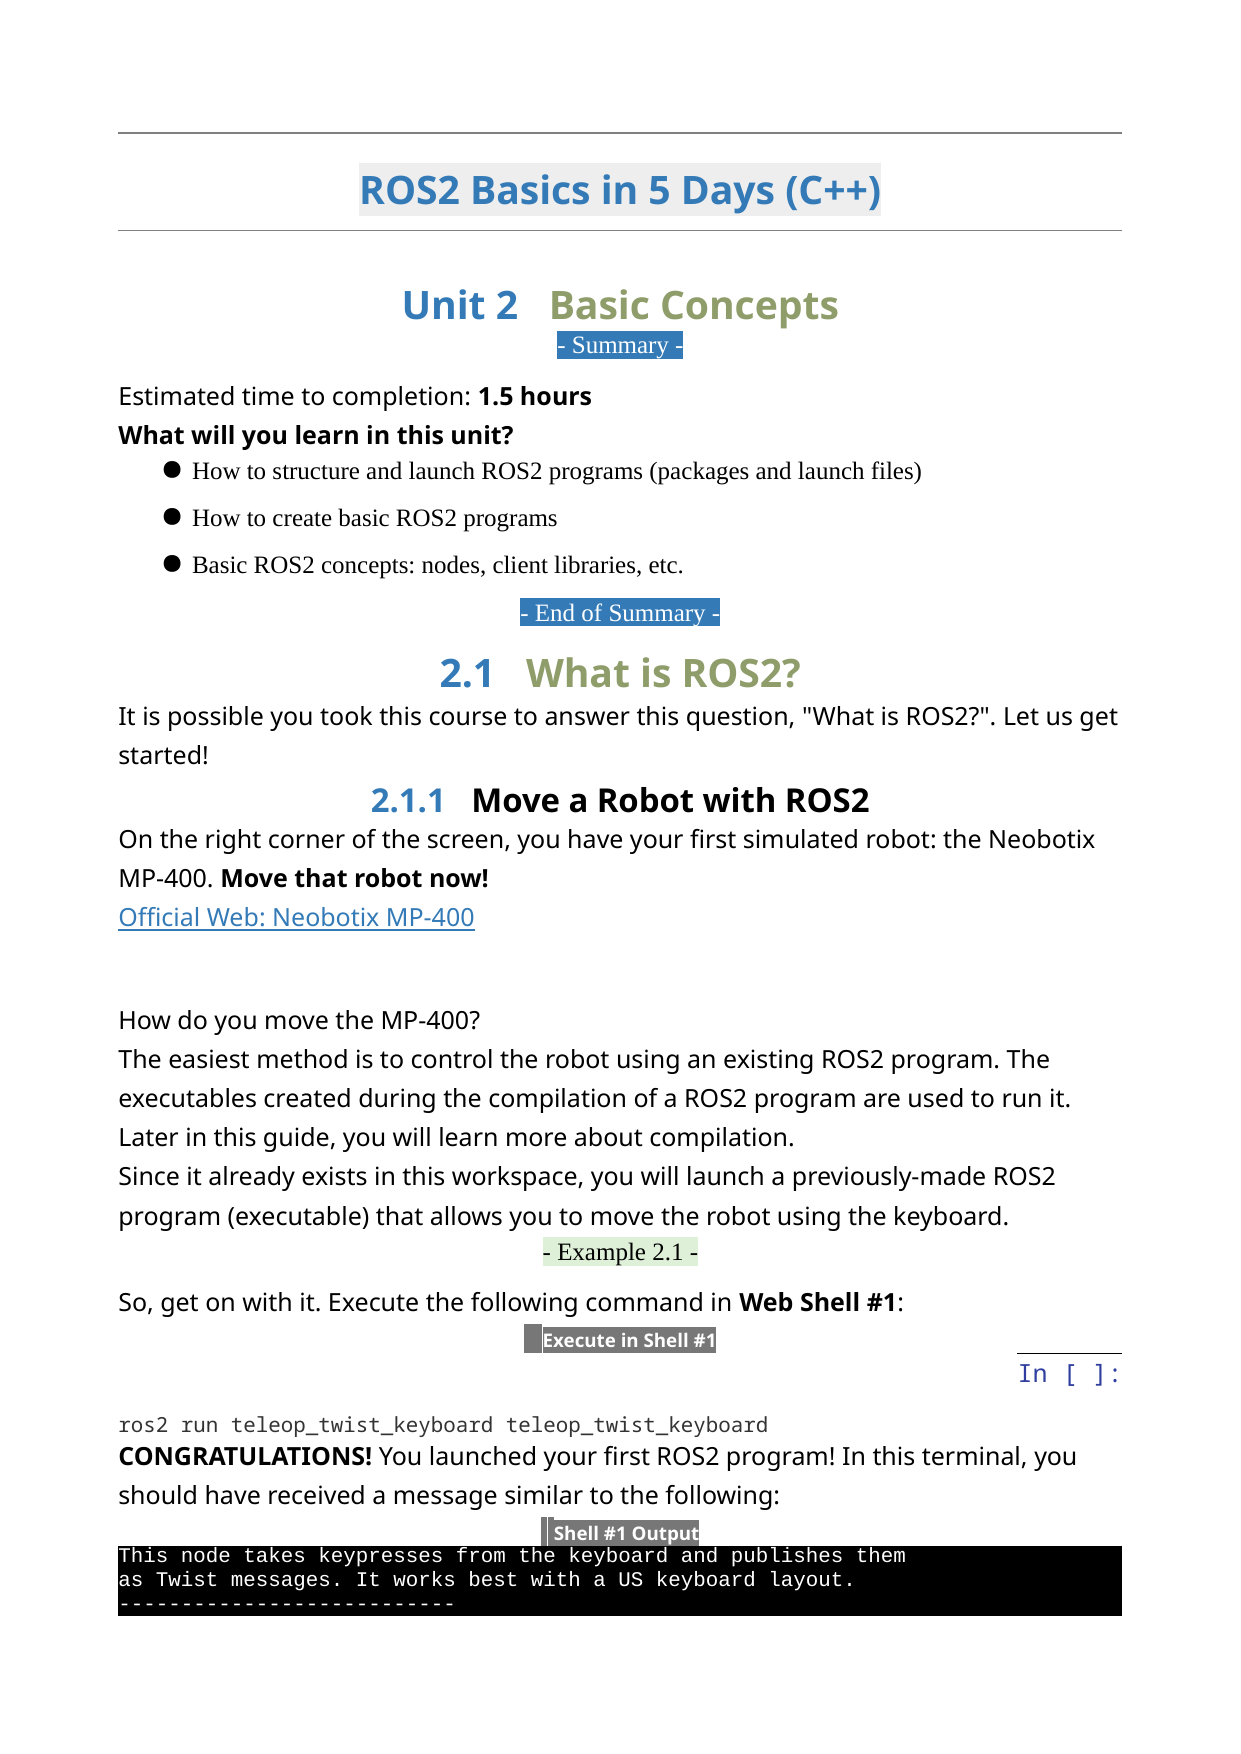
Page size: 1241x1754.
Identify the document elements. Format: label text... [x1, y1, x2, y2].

list How to structure and launch ROS2 programs (packages and launch files) [162, 456, 1122, 485]
text This node takes keypresses from the keyboard and publishes them [118, 1546, 1122, 1569]
text What will you learn in this unit? [118, 417, 1122, 451]
text In [ ]: [118, 1353, 1122, 1390]
list How to create basic ROS2 programs [162, 503, 1122, 532]
text CONGRATULATIONS! You launched your first ROS2 program! In this terminal, you should have received a message similar to the following: [118, 1438, 1122, 1512]
text On the right corner of the screen, you have your first simulated robot: the Neobotix MP-400. Move that robot now! [118, 822, 1122, 895]
subtitle Unit 2 Basic Concepts [118, 277, 1122, 331]
text Execute in Shell #1 [118, 1324, 1122, 1353]
list Basic ROS2 concepts: nodes, client libraries, etc. [162, 551, 1122, 579]
subtitle 2.1.1 Move a Robot with ROS2 [118, 777, 1122, 822]
text as Twist messages. It works best with a US keyboard layout. [118, 1569, 1122, 1593]
text The easiest method is to control the robot using an existing ROS2 program. The executables created during the compilation of a ROS2 program are used to run it. Later in this guide, you will learn more about compilation. [118, 1041, 1122, 1154]
text Since it already exists in this workspace, you will launch a previously-made ROS2 program (executable) that allows you to move the robot using the keyboard. [118, 1159, 1122, 1232]
text It is possible you took this course to answer this question, "What is ROS2?". Let us get started! [118, 698, 1122, 772]
text - Example 2.1 - [118, 1237, 1122, 1266]
text Shell #1 Output [118, 1517, 1122, 1546]
text - End of Summary - [118, 598, 1122, 626]
subtitle 2.1 What is ROS2? [118, 645, 1122, 698]
subtitle ROS2 Basics in 5 Days (C++) [118, 162, 1122, 216]
text --------------------------- [118, 1593, 1122, 1616]
text Official Web: Neobotix MP-400 [118, 900, 1122, 934]
text Estimated time to completion: 1.5 hours [118, 378, 1122, 412]
text - Summary - [118, 331, 1122, 359]
text So, get on with it. Execute the following command in Web Shell #1: [118, 1285, 1122, 1319]
text How do you move the MP-400? [118, 1002, 1122, 1036]
text ros2 run teleop_twist_keyboard teleop_twist_keyboard [118, 1410, 1122, 1438]
